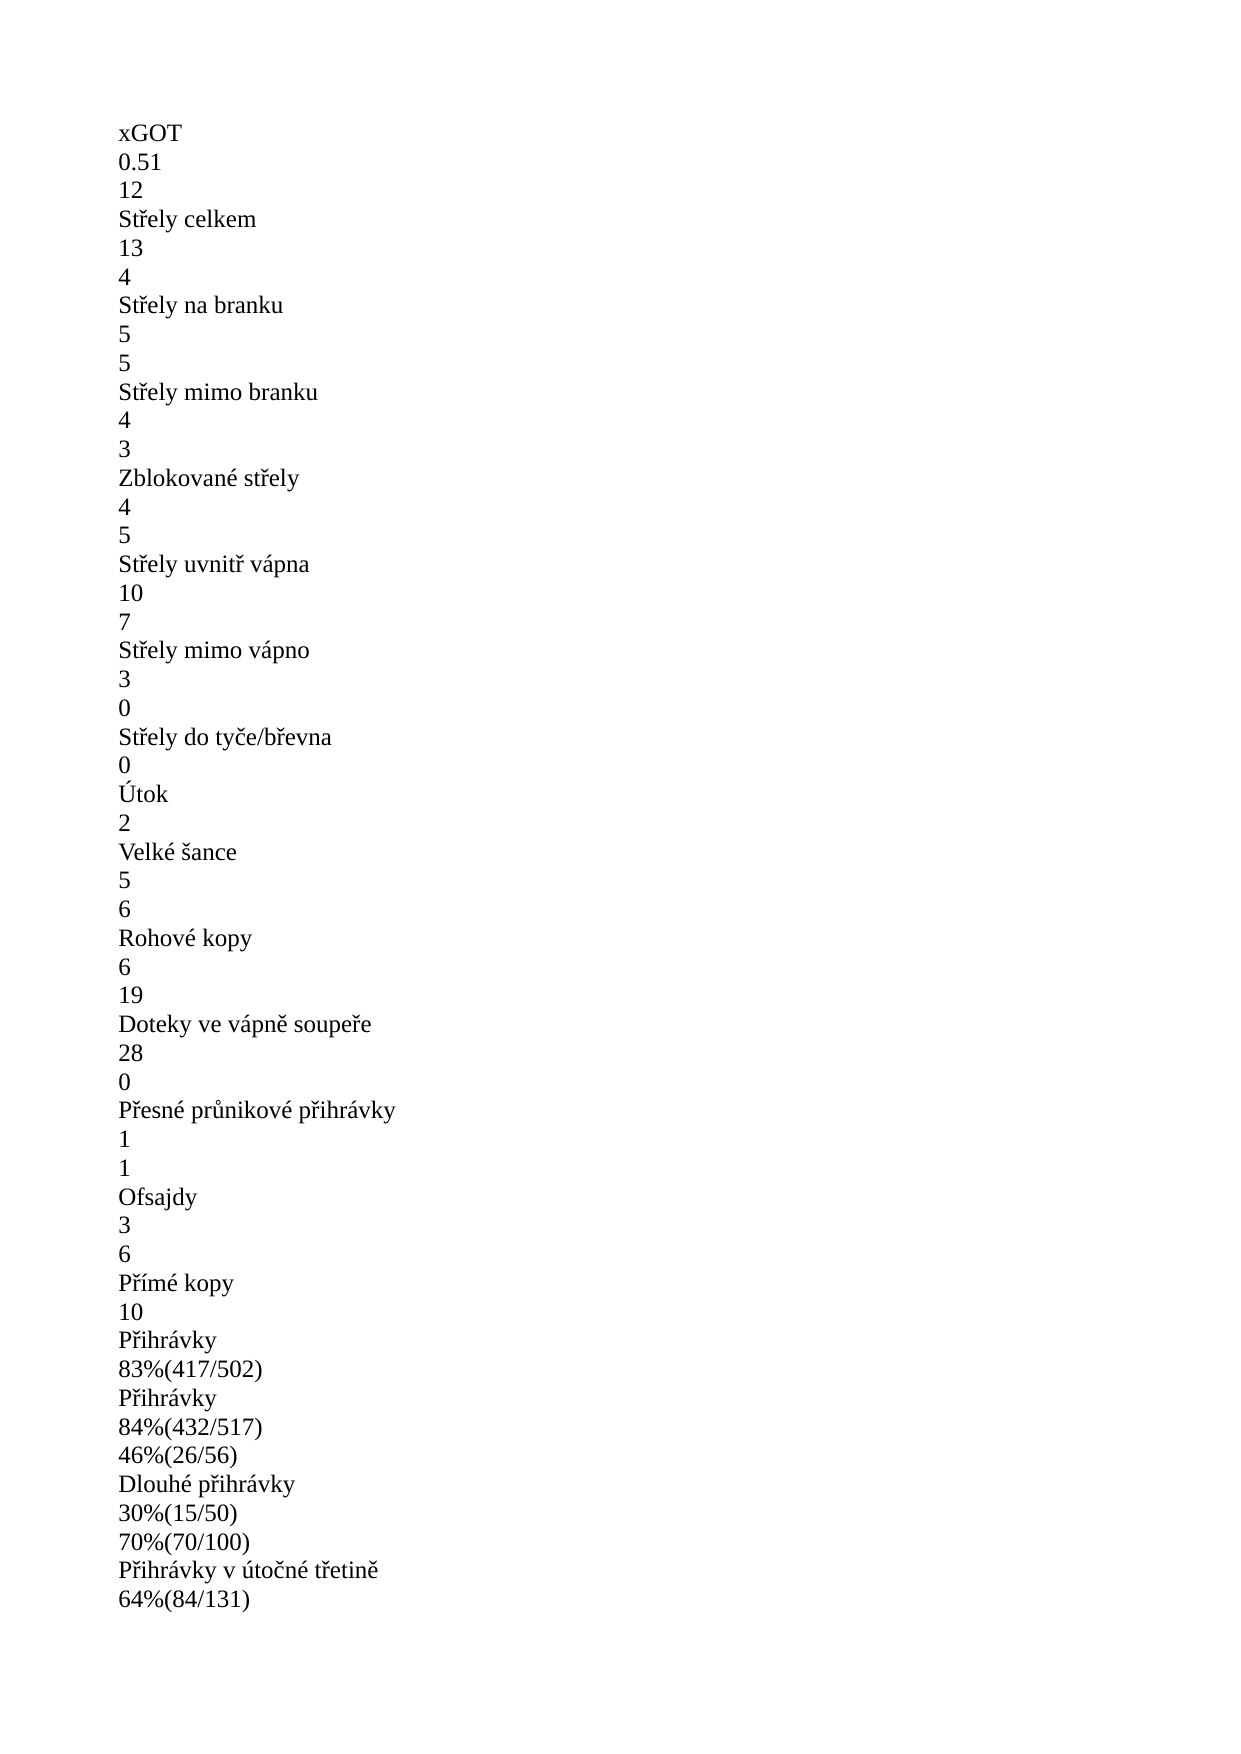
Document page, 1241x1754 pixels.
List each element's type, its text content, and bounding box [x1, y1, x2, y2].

text 19 [118, 981, 1122, 1009]
text 0 [118, 693, 1122, 722]
text 4 [118, 262, 1122, 291]
text 84%(432/517) [118, 1412, 1122, 1441]
text 3 [118, 664, 1122, 693]
text 6 [118, 1239, 1122, 1268]
text 5 [118, 319, 1122, 348]
text Střely na branku [118, 291, 1122, 319]
text xGOT [118, 118, 1122, 147]
text Dlouhé přihrávky [118, 1469, 1122, 1498]
text 83%(417/502) [118, 1354, 1122, 1383]
text Velké šance [118, 837, 1122, 866]
text Ofsajdy [118, 1182, 1122, 1211]
text Přihrávky [118, 1383, 1122, 1412]
text 5 [118, 348, 1122, 377]
text Střely mimo vápno [118, 636, 1122, 664]
text 6 [118, 952, 1122, 981]
text Střely celkem [118, 204, 1122, 233]
text 30%(15/50) [118, 1498, 1122, 1527]
text 3 [118, 434, 1122, 463]
text 64%(84/131) [118, 1584, 1122, 1613]
text Střely do tyče/břevna [118, 722, 1122, 751]
text 10 [118, 578, 1122, 607]
text 2 [118, 808, 1122, 837]
text 1 [118, 1124, 1122, 1153]
text 46%(26/56) [118, 1441, 1122, 1469]
text 0.51 [118, 147, 1122, 176]
text Rohové kopy [118, 923, 1122, 952]
text 5 [118, 866, 1122, 894]
text Přesné průnikové přihrávky [118, 1096, 1122, 1124]
text 6 [118, 894, 1122, 923]
text 12 [118, 176, 1122, 204]
text Přihrávky [118, 1326, 1122, 1354]
text 13 [118, 233, 1122, 262]
text 0 [118, 751, 1122, 779]
text 10 [118, 1297, 1122, 1326]
text Střely mimo branku [118, 377, 1122, 406]
text Přímé kopy [118, 1268, 1122, 1297]
text Přihrávky v útočné třetině [118, 1556, 1122, 1584]
text 70%(70/100) [118, 1527, 1122, 1556]
text 4 [118, 406, 1122, 434]
text 7 [118, 607, 1122, 636]
text 5 [118, 521, 1122, 549]
text 4 [118, 492, 1122, 521]
text Doteky ve vápně soupeře [118, 1009, 1122, 1038]
text 1 [118, 1153, 1122, 1182]
text Zblokované střely [118, 463, 1122, 492]
text 3 [118, 1211, 1122, 1239]
text Střely uvnitř vápna [118, 549, 1122, 578]
text 0 [118, 1067, 1122, 1096]
text 28 [118, 1038, 1122, 1067]
text Útok [118, 779, 1122, 808]
